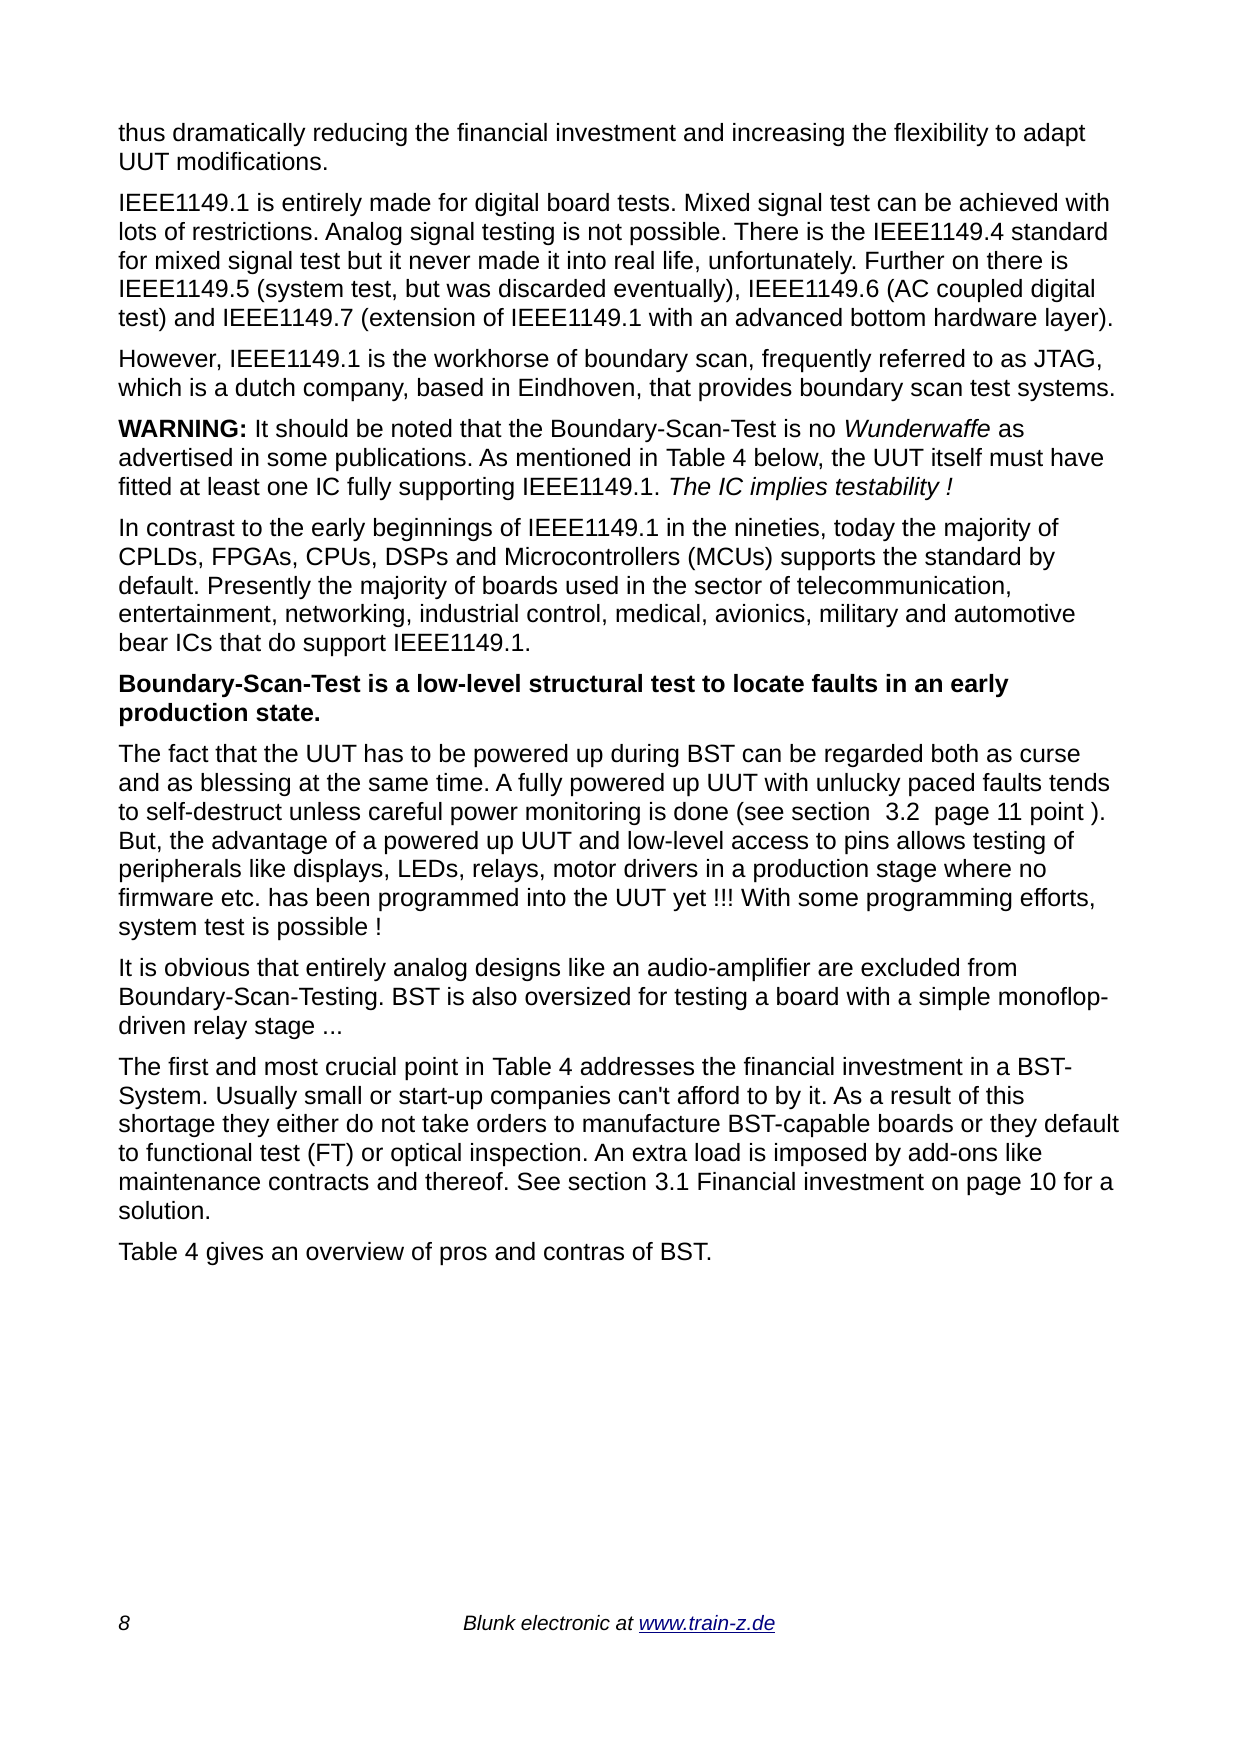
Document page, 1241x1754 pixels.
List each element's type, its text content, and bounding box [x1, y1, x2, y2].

text IEEE1149.1 is entirely made for digital board tests. Mixed signal test can be achieved with lots of restrictions. Analog signal testing is not possible. There is the IEEE1149.4 standard for mixed signal test but it never made it into real life, unfortunately. Further on there is IEEE1149.5 (system test, but was discarded eventually), IEEE1149.6 (AC coupled digital test) and IEEE1149.7 (extension of IEEE1149.1 with an advanced bottom hardware layer). [118, 188, 1123, 332]
text The fact that the UUT has to be powered up during BST can be regarded both as curse and as blessing at the same time. A fully powered up UUT with unlucky paced faults tends to self-destruct unless careful power monitoring is done (see section 3.2 page 11 point ). But, the advantage of a powered up UUT and low-level access to pins allows testing of peripherals like displays, LEDs, relays, motor drivers in a production stage where no firmware etc. has been programmed into the UUT yet !!! With some programming efforts, system test is possible ! [118, 739, 1123, 941]
text thus dramatically reducing the financial investment and increasing the flexibility to adapt UUT modifications. [118, 118, 1123, 176]
text WARNING: It should be noted that the Boundary-Scan-Test is no Wunderwaffe as advertised in some publications. As mentioned in Table 4 below, the UUT itself must have fitted at least one IC fully supporting IEEE1149.1. The IC implies testability ! [118, 414, 1123, 501]
text In contrast to the early beginnings of IEEE1149.1 in the nineties, today the majority of CPLDs, FPGAs, CPUs, DSPs and Microcontrollers (MCUs) supports the standard by default. Presently the majority of boards used in the sector of telecommunication, entertainment, networking, industrial control, medical, avionics, military and automotive bear ICs that do support IEEE1149.1. [118, 513, 1123, 657]
text Boundary-Scan-Test is a low-level structural test to locate faults in an early production state. [118, 669, 1123, 727]
text Table 4 gives an overview of pros and contras of BST. [118, 1237, 1123, 1266]
text The first and most crucial point in Table 4 addresses the financial investment in a BST-System. Usually small or start-up companies can't afford to by it. As a result of this shortage they either do not take orders to manufacture BST-capable boards or they default to functional test (FT) or optical inspection. An extra load is imposed by add-ons like maintenance contracts and thereof. See section 3.1 Financial investment on page 10 for a solution. [118, 1052, 1123, 1224]
text However, IEEE1149.1 is the workhorse of boundary scan, frequently referred to as JTAG, which is a dutch company, based in Eindhoven, that provides boundary scan test systems. [118, 344, 1123, 402]
text It is obvious that entirely analog designs like an audio-amplifier are excluded from Boundary-Scan-Testing. BST is also oversized for testing a board with a simple monoflop-driven relay stage ... [118, 953, 1123, 1039]
